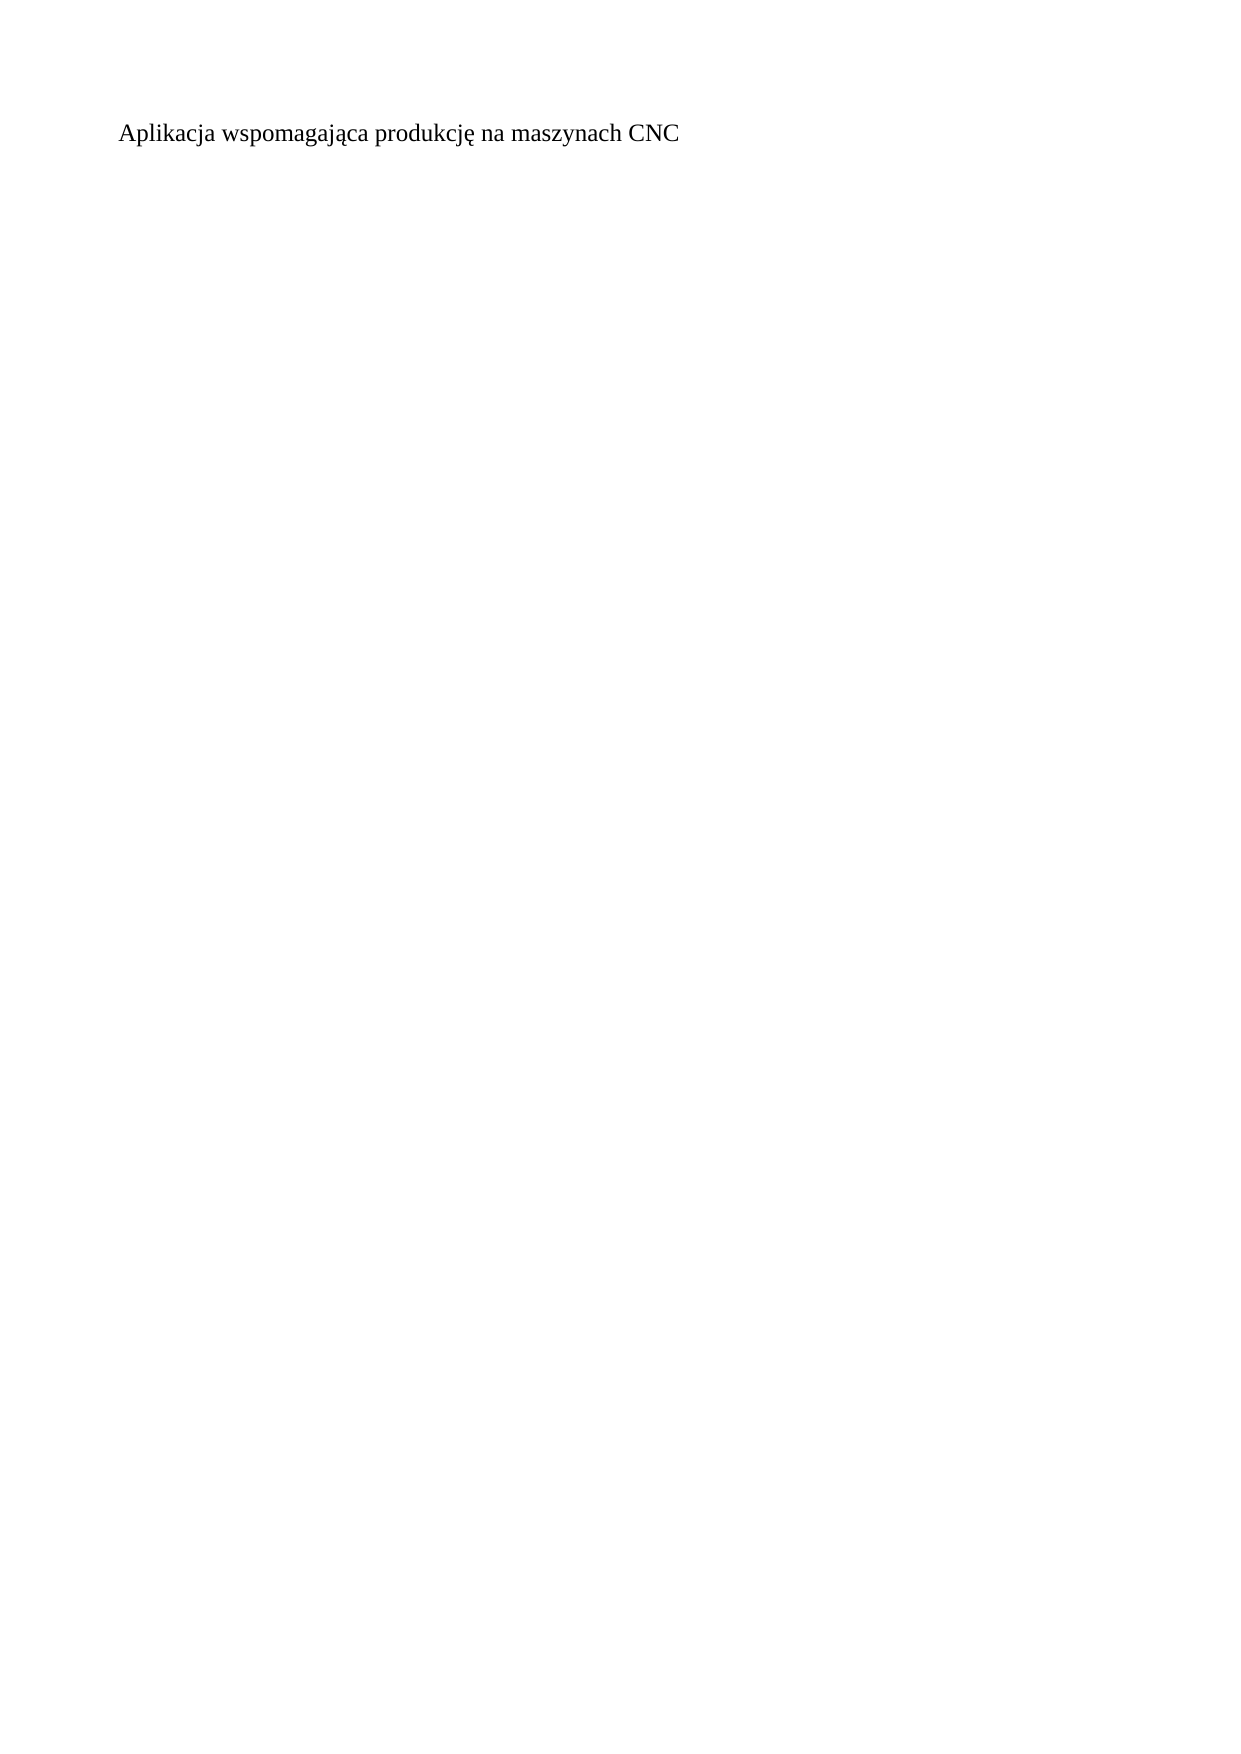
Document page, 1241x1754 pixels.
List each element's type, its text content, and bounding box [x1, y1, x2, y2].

text Aplikacja wspomagająca produkcję na maszynach CNC [118, 118, 1122, 147]
